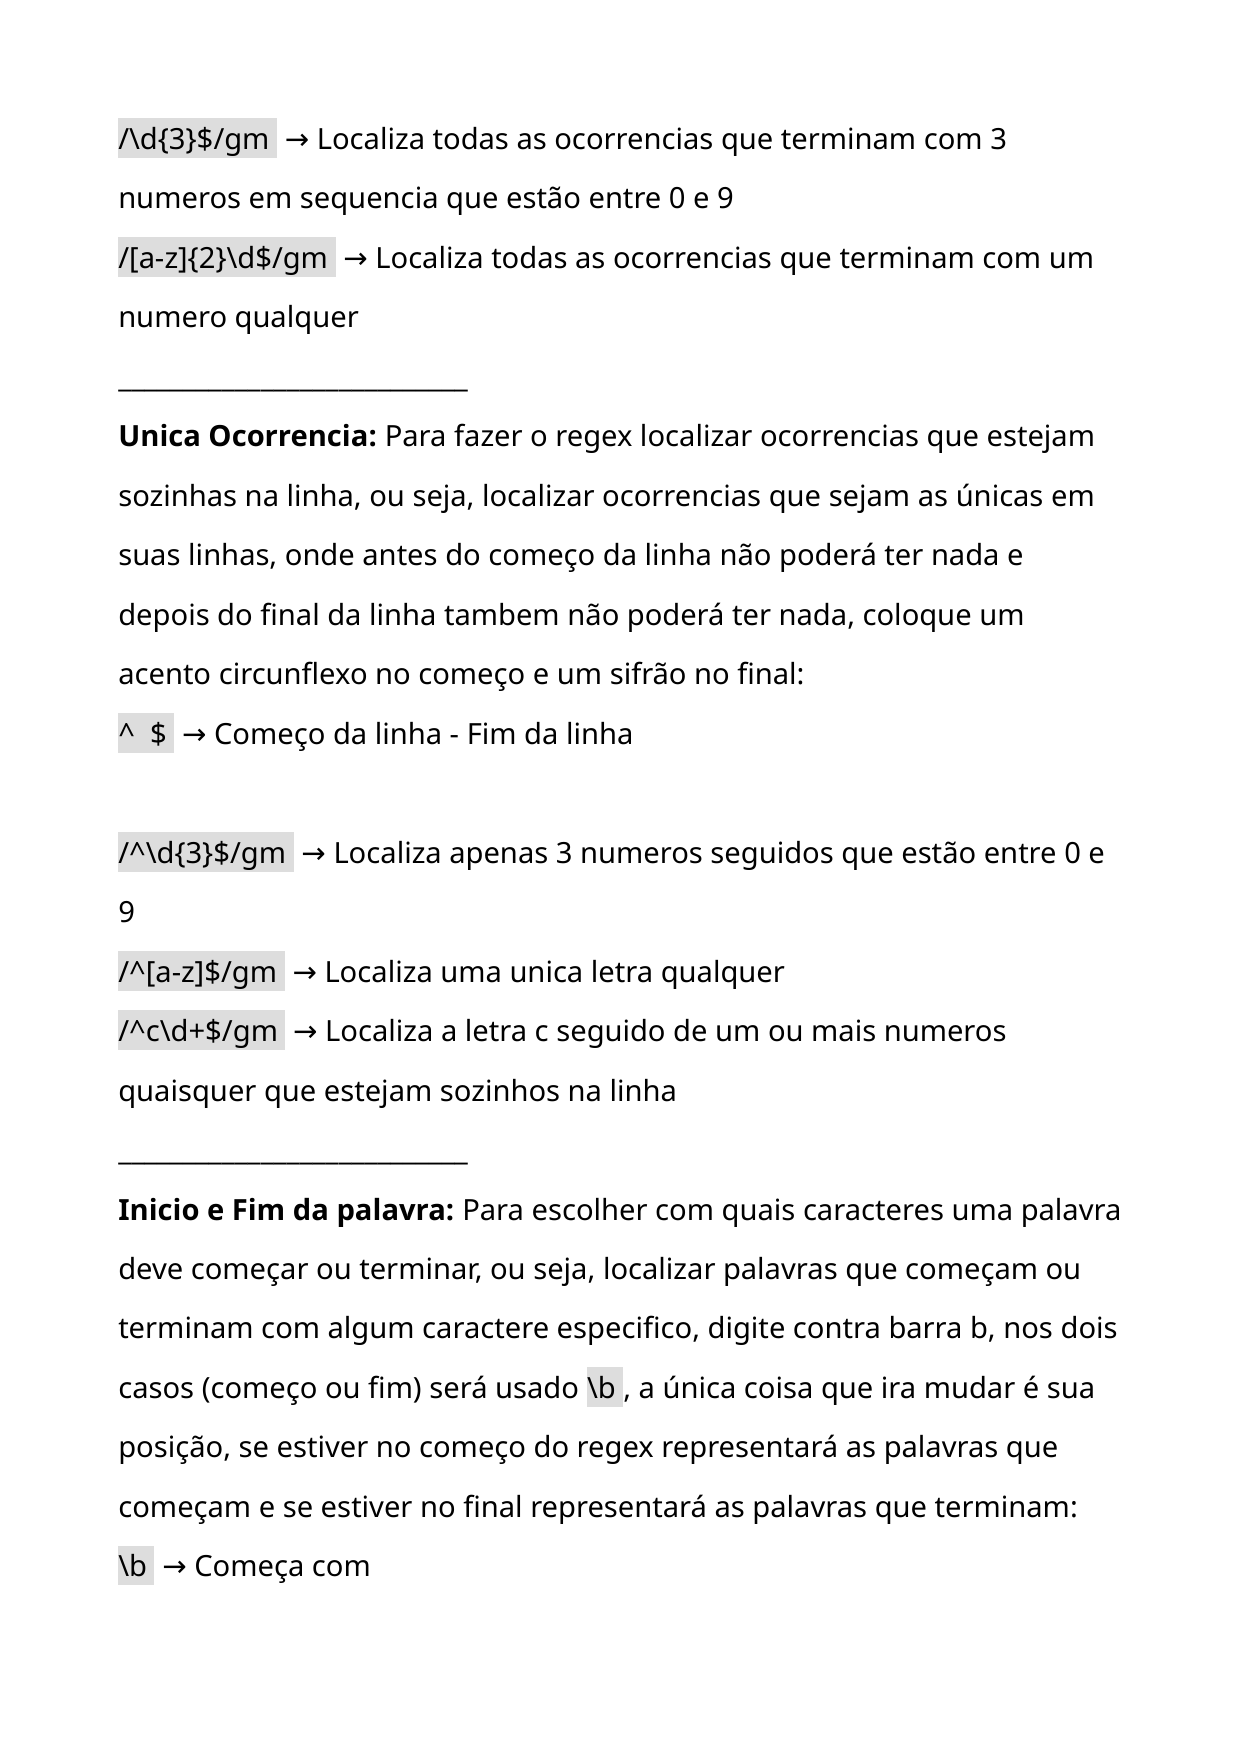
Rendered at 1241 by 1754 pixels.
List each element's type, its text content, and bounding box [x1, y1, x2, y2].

text Inicio e Fim da palavra: Para escolher com quais caracteres uma palavra deve começar ou terminar, ou seja, localizar palavras que começam ou terminam com algum caractere especifico, digite contra barra b, nos dois casos (começo ou fim) será usado \b , a única coisa que ira mudar é sua posição, se estiver no começo do regex representará as palavras que começam e se estiver no final representará as palavras que terminam: [118, 1189, 1122, 1526]
text ___________________________ [118, 356, 1122, 396]
text \b → Começa com [118, 1546, 1122, 1585]
text /\d{3}$/gm → Localiza todas as ocorrencias que terminam com 3 numeros em sequencia que estão entre 0 e 9 [118, 118, 1122, 217]
text ^ $ → Começo da linha - Fim da linha [118, 713, 1122, 753]
text /^[a-z]$/gm → Localiza uma unica letra qualquer [118, 951, 1122, 991]
text /^c\d+$/gm → Localiza a letra c seguido de um ou mais numeros quaisquer que estejam sozinhos na linha [118, 1010, 1122, 1109]
text ___________________________ [118, 1129, 1122, 1169]
text Unica Ocorrencia: Para fazer o regex localizar ocorrencias que estejam sozinhas na linha, ou seja, localizar ocorrencias que sejam as únicas em suas linhas, onde antes do começo da linha não poderá ter nada e depois do final da linha tambem não poderá ter nada, coloque um acento circunflexo no começo e um sifrão no final: [118, 416, 1122, 693]
text /[a-z]{2}\d$/gm → Localiza todas as ocorrencias que terminam com um numero qualquer [118, 237, 1122, 336]
text /^\d{3}$/gm → Localiza apenas 3 numeros seguidos que estão entre 0 e 9 [118, 832, 1122, 931]
